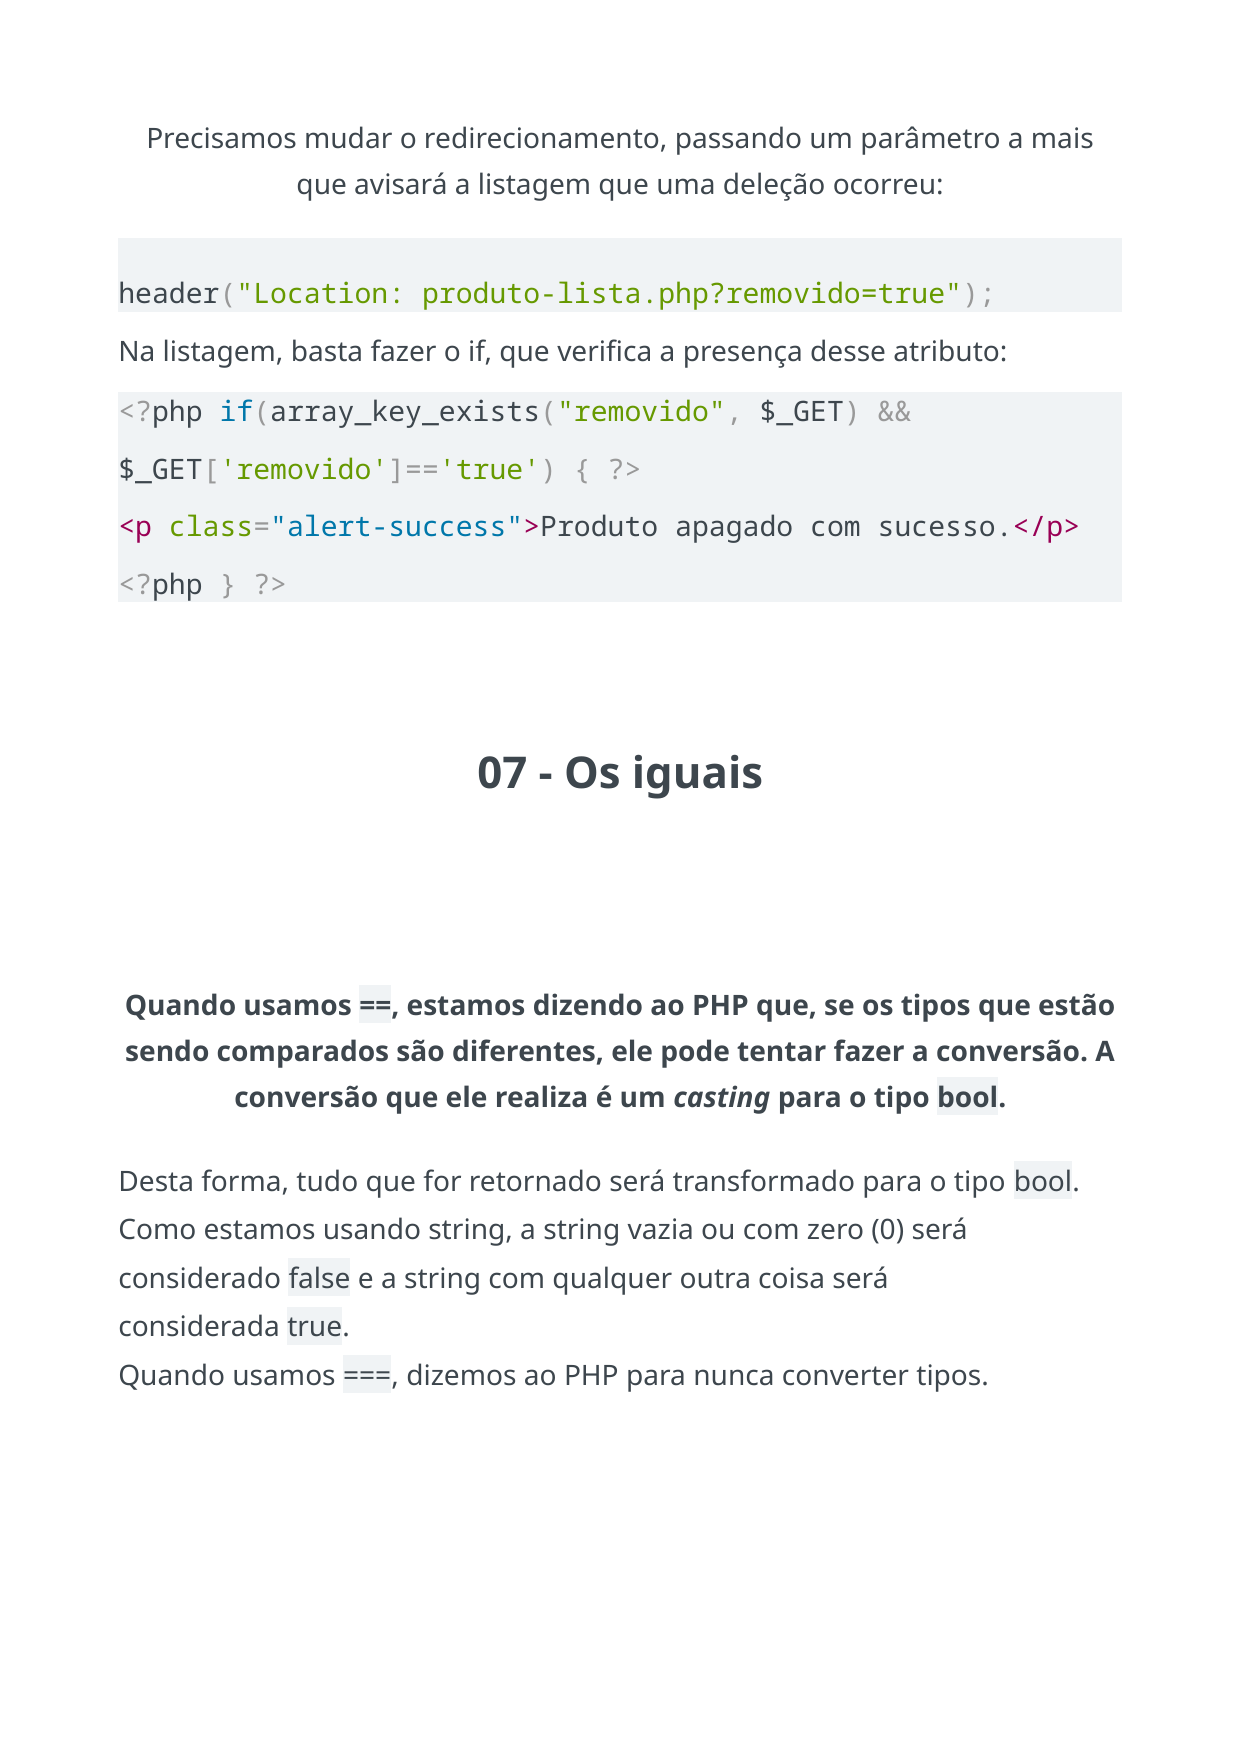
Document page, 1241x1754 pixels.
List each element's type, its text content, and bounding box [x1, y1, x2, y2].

text Quando usamos ==, estamos dizendo ao PHP que, se os tipos que estão sendo comparados são diferentes, ele pode tentar fazer a conversão. A conversão que ele realiza é um casting para o tipo bool. [118, 985, 1122, 1115]
text Na listagem, basta fazer o if, que verifica a presença desse atributo: [118, 331, 1122, 369]
subtitle 07 - Os iguais [118, 742, 1122, 801]
text <?php } ?> [118, 564, 1122, 602]
text <?php if(array_key_exists("removido", $_GET) && $_GET['removido']=='true') { ?> [118, 392, 1122, 487]
text header("Location: produto-lista.php?removido=true"); [118, 273, 1122, 312]
text Precisamos mudar o redirecionamento, passando um parâmetro a mais que avisará a listagem que uma deleção ocorreu: [118, 118, 1122, 202]
text Desta forma, tudo que for retornado será transformado para o tipo bool. Como estamos usando string, a string vazia ou com zero (0) será considerado false e a string com qualquer outra coisa será considerada true. [118, 1151, 1122, 1345]
text Quando usamos ===, dizemos ao PHP para nunca converter tipos. [118, 1345, 1122, 1393]
text <p class="alert-success">Produto apagado com sucesso.</p> [118, 507, 1122, 545]
